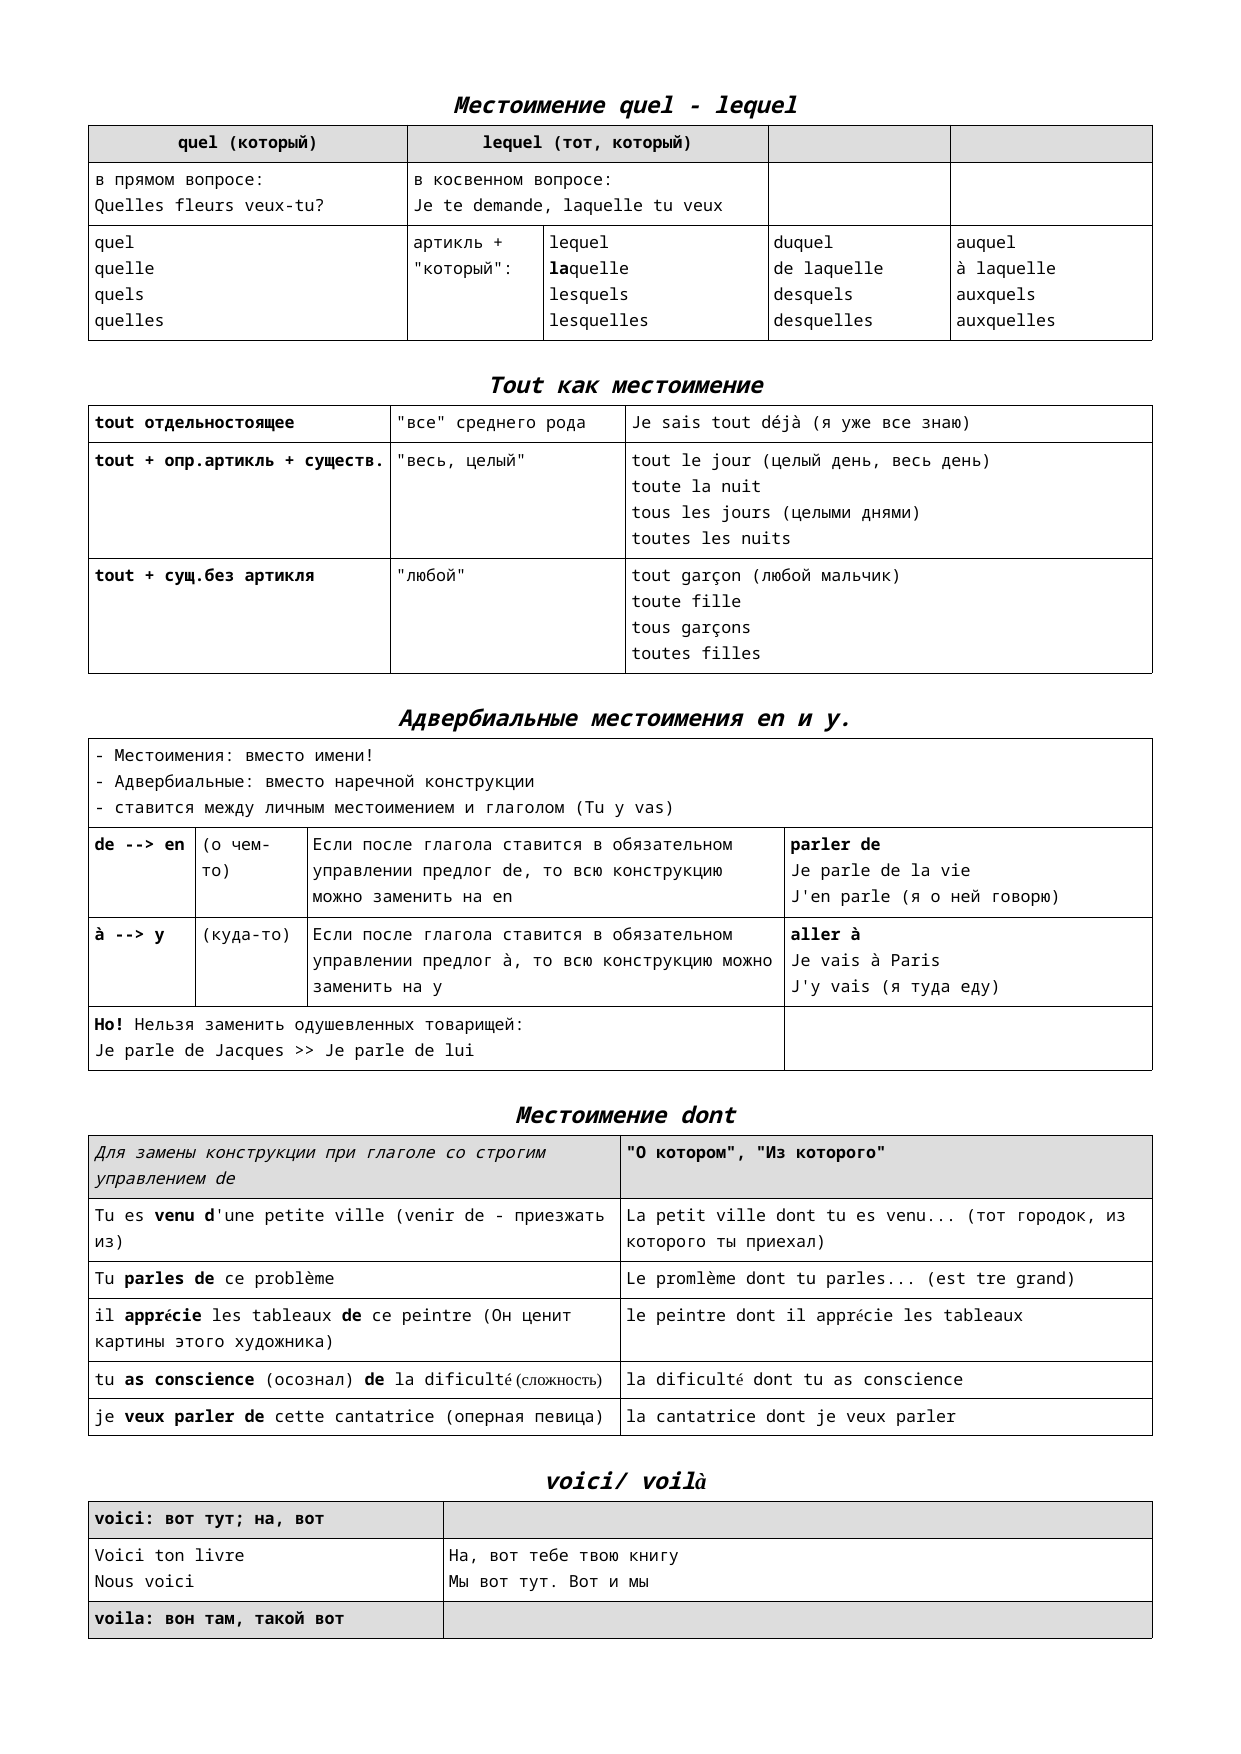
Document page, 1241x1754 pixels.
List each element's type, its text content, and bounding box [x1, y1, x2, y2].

table_header [444, 1502, 1152, 1538]
table_cell в прямом вопросе: Quelles fleurs veux-tu? [89, 163, 407, 225]
table_cell [769, 163, 950, 225]
table_cell Tu parles de ce problème [89, 1262, 620, 1298]
text Местоимение dont [88, 1099, 1152, 1130]
text Tout как местоимение [88, 369, 1152, 401]
table_cell je veux parler de cette cantatrice (оперная певица) [89, 1399, 620, 1435]
table_cell il apprécie les tableaux de ce peintre (Он ценит картины этого художника) [89, 1299, 620, 1361]
table_cell Если после глагола ставится в обязательном управлении предлог à, то всю конструкцию можно заменить на y [308, 918, 784, 1006]
table_cell Если после глагола ставится в обязательном управлении предлог de, то всю конструкцию можно заменить на en [308, 828, 784, 917]
table_header tout отдельностоящее [89, 406, 390, 442]
table_cell tout garçon (любой мальчик) toute fille tous garçons toutes filles [626, 559, 1152, 673]
table_header Для замены конструкции при глаголе со строгим управлением de [89, 1136, 620, 1198]
table_cell La petit ville dont tu es venu... (тот городок, из которого ты приехал) [621, 1199, 1152, 1261]
table_header [951, 126, 1152, 162]
table_header "О котором", "Из которого" [621, 1136, 1152, 1198]
table_cell lequel laquelle lesquels lesquelles [544, 226, 768, 340]
table_cell tout le jour (целый день, весь день) toute la nuit tous les jours (целыми днями) toutes les nuits [626, 443, 1152, 557]
table_cell duquel de laquelle desquels desquelles [769, 226, 950, 340]
table_cell "весь, целый" [391, 443, 625, 557]
table_cell Voici ton livre Nous voici [89, 1539, 443, 1601]
text Адвербиальные местоимения en и y. [88, 702, 1152, 733]
table_header - Местоимения: вместо имени! - Адвербиальные: вместо наречной конструкции - ставится между личным местоимением и глаголом (Tu y vas) [89, 739, 1152, 827]
table_header Je sais tout déjà (я уже все знаю) [626, 406, 1152, 442]
table_cell voila: вон там, такой вот [89, 1602, 443, 1638]
table_cell la cantatrice dont je veux parler [621, 1399, 1152, 1435]
table_cell артикль + "который": [408, 226, 543, 340]
table_cell de --> en [89, 828, 195, 917]
table_header [769, 126, 950, 162]
table_cell [785, 1007, 1152, 1069]
text Местоимение quel - lequel [88, 88, 1152, 120]
table_cell parler de Je parle de la vie J'en parle (я о ней говорю) [785, 828, 1152, 917]
table_header "все" среднего рода [391, 406, 625, 442]
table_cell На, вот тебе твою книгу Мы вот тут. Вот и мы [444, 1539, 1152, 1601]
table_cell tout + сущ.без артикля [89, 559, 390, 673]
table_header voici: вот тут; на, вот [89, 1502, 443, 1538]
table_cell [951, 163, 1152, 225]
text voici/ voilà [88, 1465, 1152, 1496]
table_cell "любой" [391, 559, 625, 673]
table_header lequel (тот, который) [408, 126, 768, 162]
table_cell à --> y [89, 918, 195, 1006]
table_cell aller à Je vais à Paris J'y vais (я туда еду) [785, 918, 1152, 1006]
table_cell auquel à laquelle auxquels auxquelles [951, 226, 1152, 340]
table_cell Tu es venu d'une petite ville (venir de - приезжать из) [89, 1199, 620, 1261]
table_cell quel quelle quels quelles [89, 226, 407, 340]
table_cell tu as conscience (осознал) de la dificulté (сложность) [89, 1362, 620, 1398]
table_cell Но! Нельзя заменить одушевленных товарищей: Je parle de Jacques >> Je parle de lui [89, 1007, 784, 1069]
table_header quel (который) [89, 126, 407, 162]
table_cell (о чем-то) [196, 828, 307, 917]
table_cell tout + опр.артикль + существ. [89, 443, 390, 557]
table_cell (куда-то) [196, 918, 307, 1006]
table_cell в косвенном вопросе: Je te demande, laquelle tu veux [408, 163, 768, 225]
table_cell la dificulté dont tu as conscience [621, 1362, 1152, 1398]
table_cell [444, 1602, 1152, 1638]
table_cell Le promlème dont tu parles... (est tre grand) [621, 1262, 1152, 1298]
table_cell le peintre dont il apprécie les tableaux [621, 1299, 1152, 1361]
